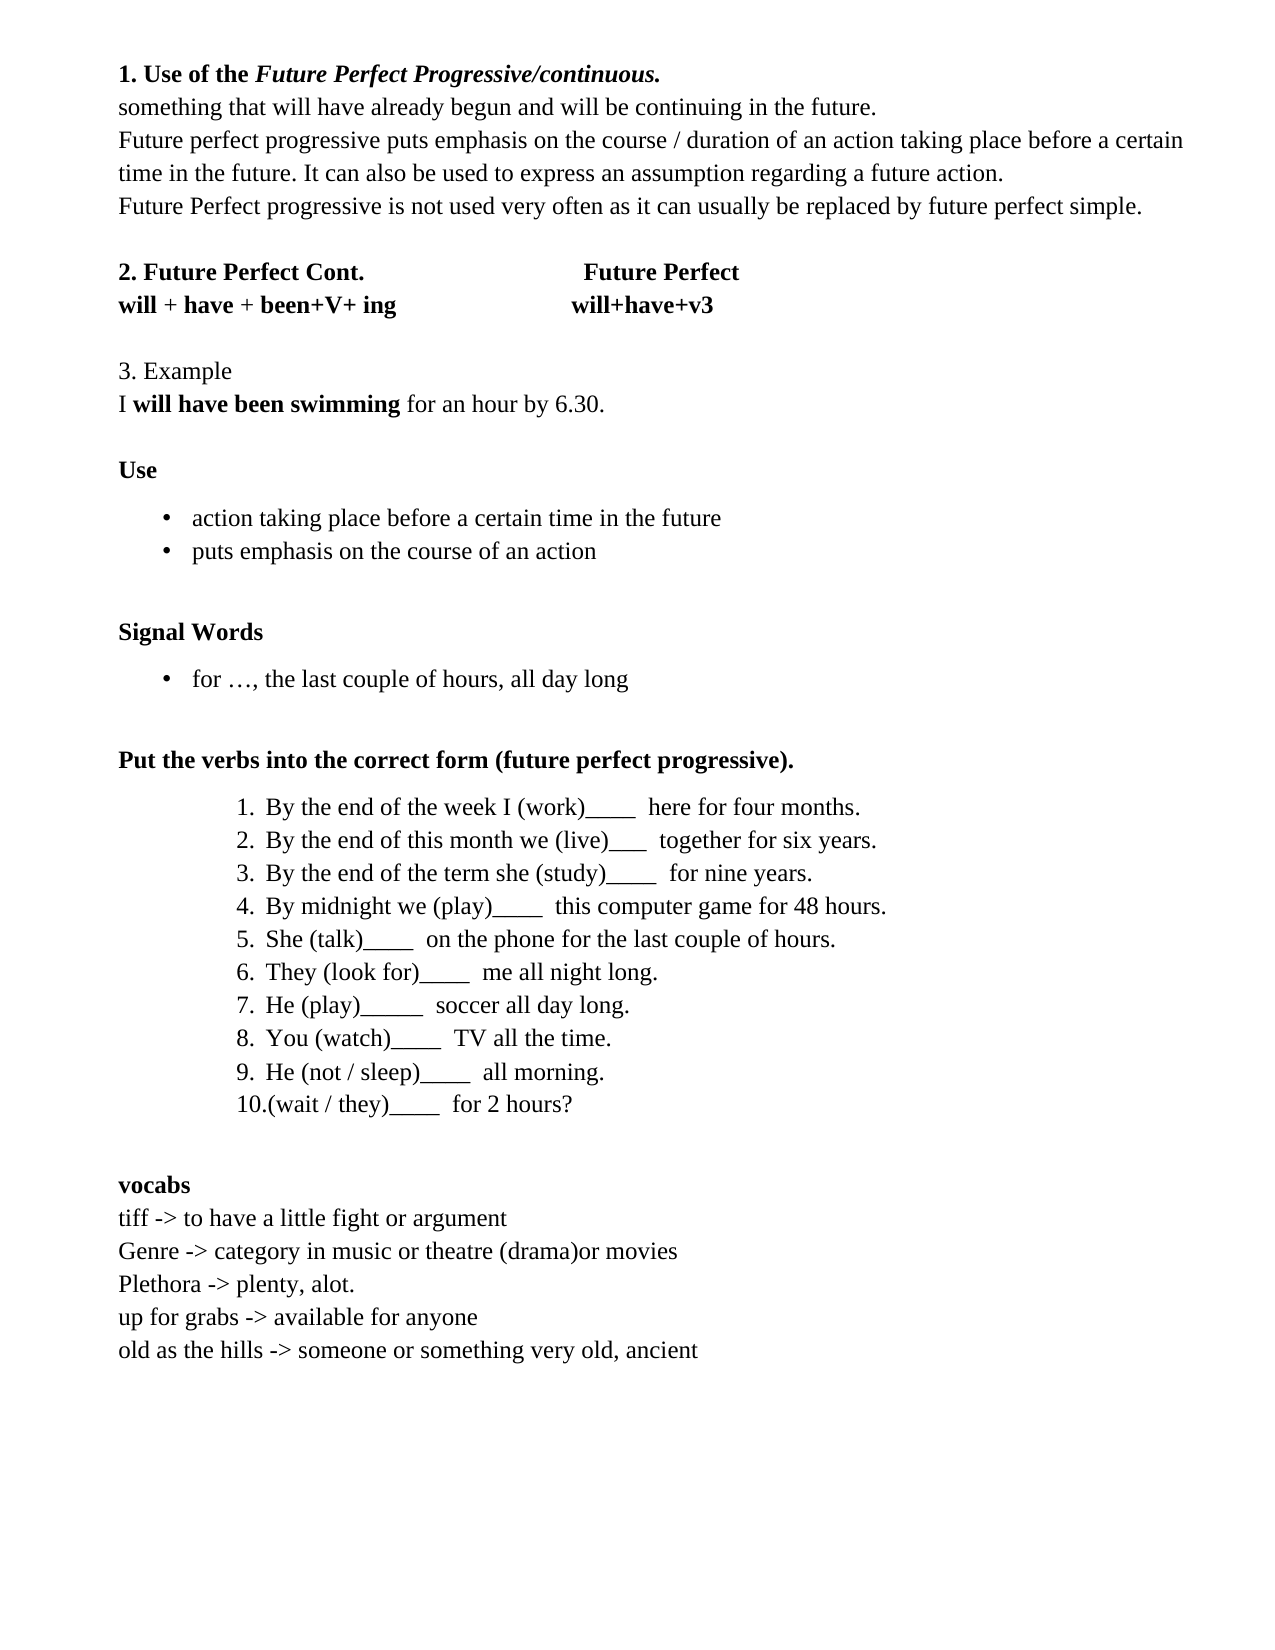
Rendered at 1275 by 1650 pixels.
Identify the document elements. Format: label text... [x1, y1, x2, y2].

text 1. Use of the Future Perfect Progressive/continuous. something that will have already begun and will be continuing in the future. Future perfect progressive puts emphasis on the course / duration of an action taking place before a certain time in the future. It can also be used to express an assumption regarding a future action. Future Perfect progressive is not used very often as it can usually be replaced by future perfect simple. 2. Future Perfect Cont. Future Perfect will + have + been+V+ ing will+have+v3 3. Example I will have been swimming for an hour by 6.30. Use [118, 59, 1216, 484]
list for …, the last couple of hours, all day long [162, 664, 1216, 693]
text vocabs tiff -> to have a little fight or argument Genre -> category in music or theatre (drama)or movies Plethora -> plenty, alot. up for grabs -> available for anyone old as the hills -> someone or something very old, ancient [118, 1137, 1216, 1364]
list By the end of this month we (live)___ together for six years. [236, 825, 1216, 854]
list By the end of the term she (study)____ for nine years. [236, 858, 1216, 887]
text Put the verbs into the correct form (future perfect progressive). [118, 712, 1216, 773]
list He (not / sleep)____ all morning. [236, 1057, 1216, 1085]
list action taking place before a certain time in the future [162, 503, 1216, 532]
list By midnight we (play)____ this computer game for 48 hours. [236, 891, 1216, 920]
list She (talk)____ on the phone for the last couple of hours. [236, 924, 1216, 953]
list He (play)_____ soccer all day long. [236, 991, 1216, 1019]
list They (look for)____ me all night long. [236, 957, 1216, 986]
list (wait / they)____ for 2 hours? [236, 1089, 1216, 1118]
list By the end of the week I (work)____ here for four months. [236, 792, 1216, 821]
text Signal Words [118, 583, 1216, 645]
list puts emphasis on the course of an action [162, 536, 1216, 565]
list You (watch)____ TV all the time. [236, 1023, 1216, 1052]
